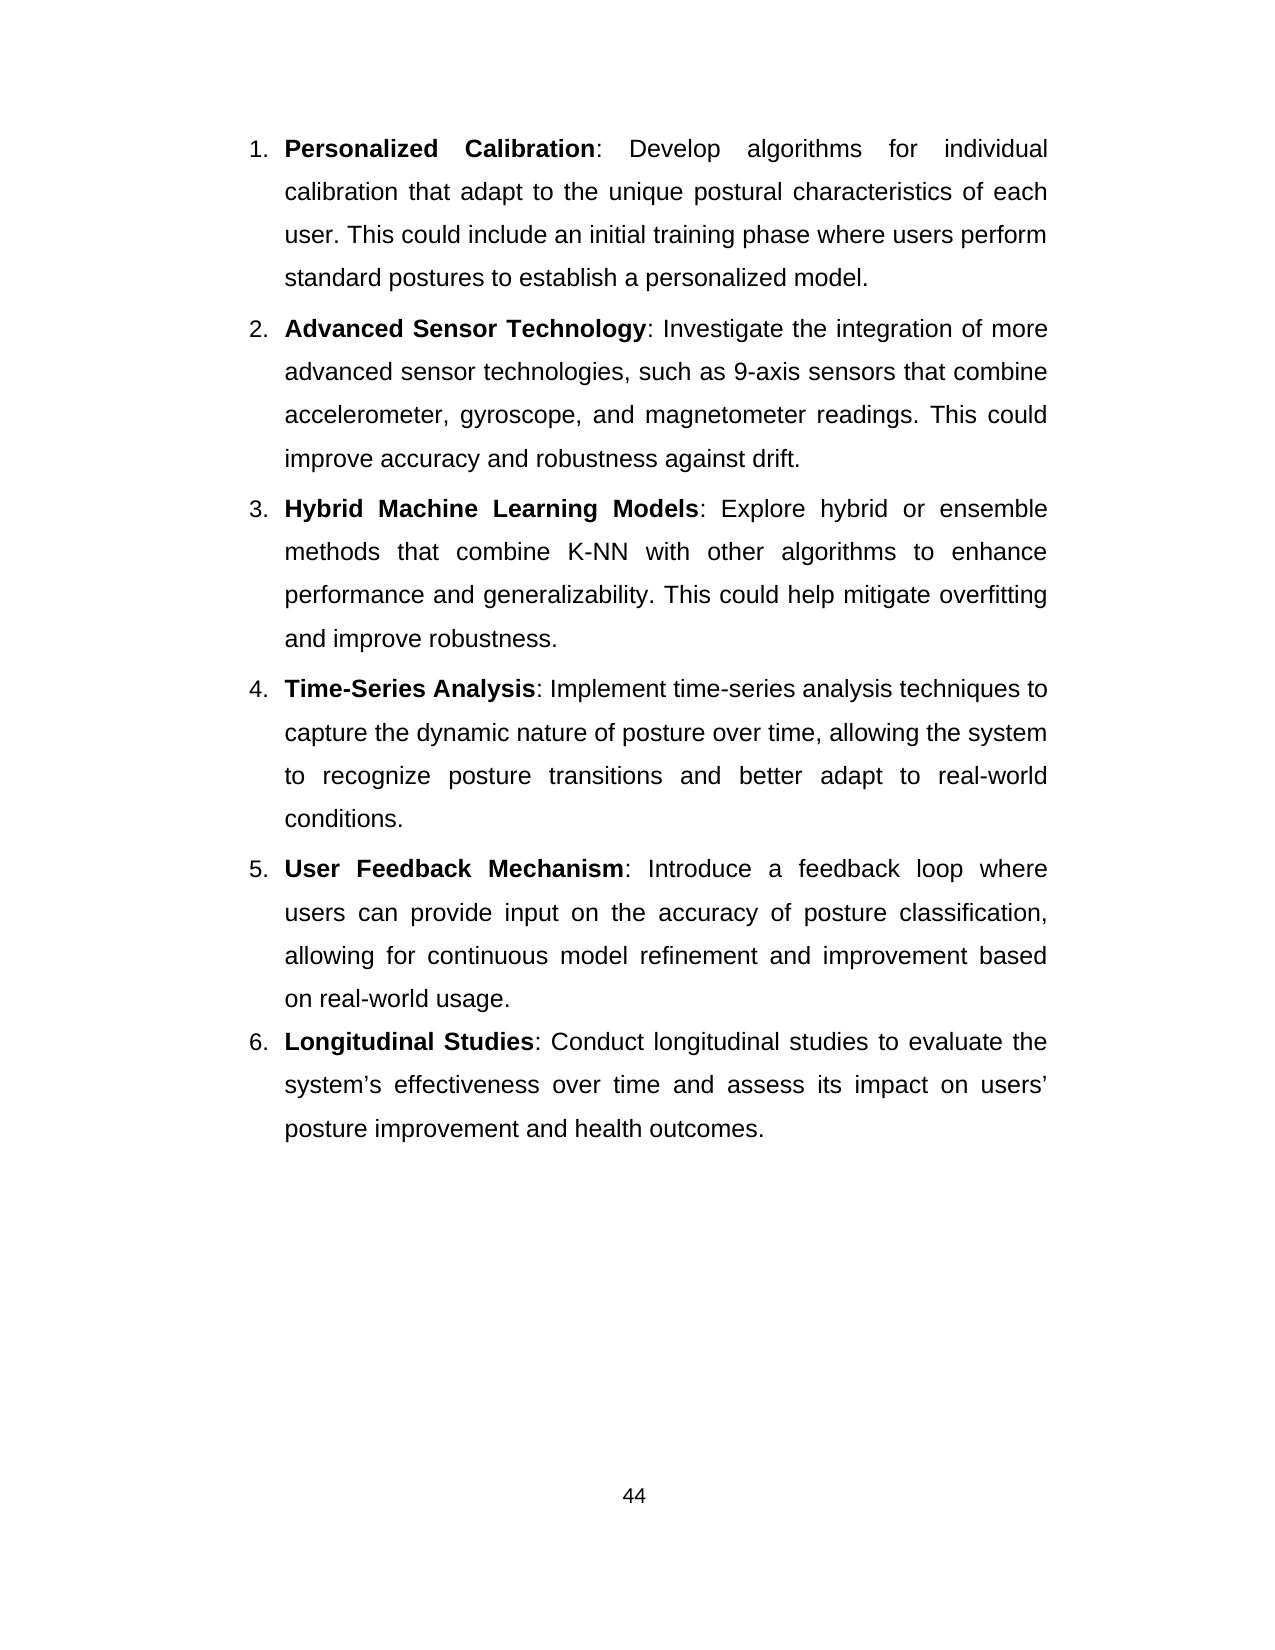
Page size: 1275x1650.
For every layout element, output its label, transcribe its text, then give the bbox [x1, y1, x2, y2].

list Hybrid Machine Learning Models: Explore hybrid or ensemble methods that combine K-NN with other algorithms to enhance performance and generalizability. This could help mitigate overfitting and improve robustness. [249, 494, 1049, 652]
list User Feedback Mechanism: Introduce a feedback loop where users can provide input on the accuracy of posture classification, allowing for continuous model refinement and improvement based on real-world usage. [249, 854, 1049, 1013]
list Personalized Calibration: Develop algorithms for individual calibration that adapt to the unique postural characteristics of each user. This could include an initial training phase where users perform standard postures to establish a personalized model. [249, 134, 1049, 292]
list Advanced Sensor Technology: Investigate the integration of more advanced sensor technologies, such as 9-axis sensors that combine accelerometer, gyroscope, and magnetometer readings. This could improve accuracy and robustness against drift. [249, 314, 1049, 472]
list Longitudinal Studies: Conduct longitudinal studies to evaluate the system’s effectiveness over time and assess its impact on users’ posture improvement and health outcomes. [249, 1027, 1049, 1142]
list Time-Series Analysis: Implement time-series analysis techniques to capture the dynamic nature of posture over time, allowing the system to recognize posture transitions and better adapt to real-world conditions. [249, 674, 1049, 832]
